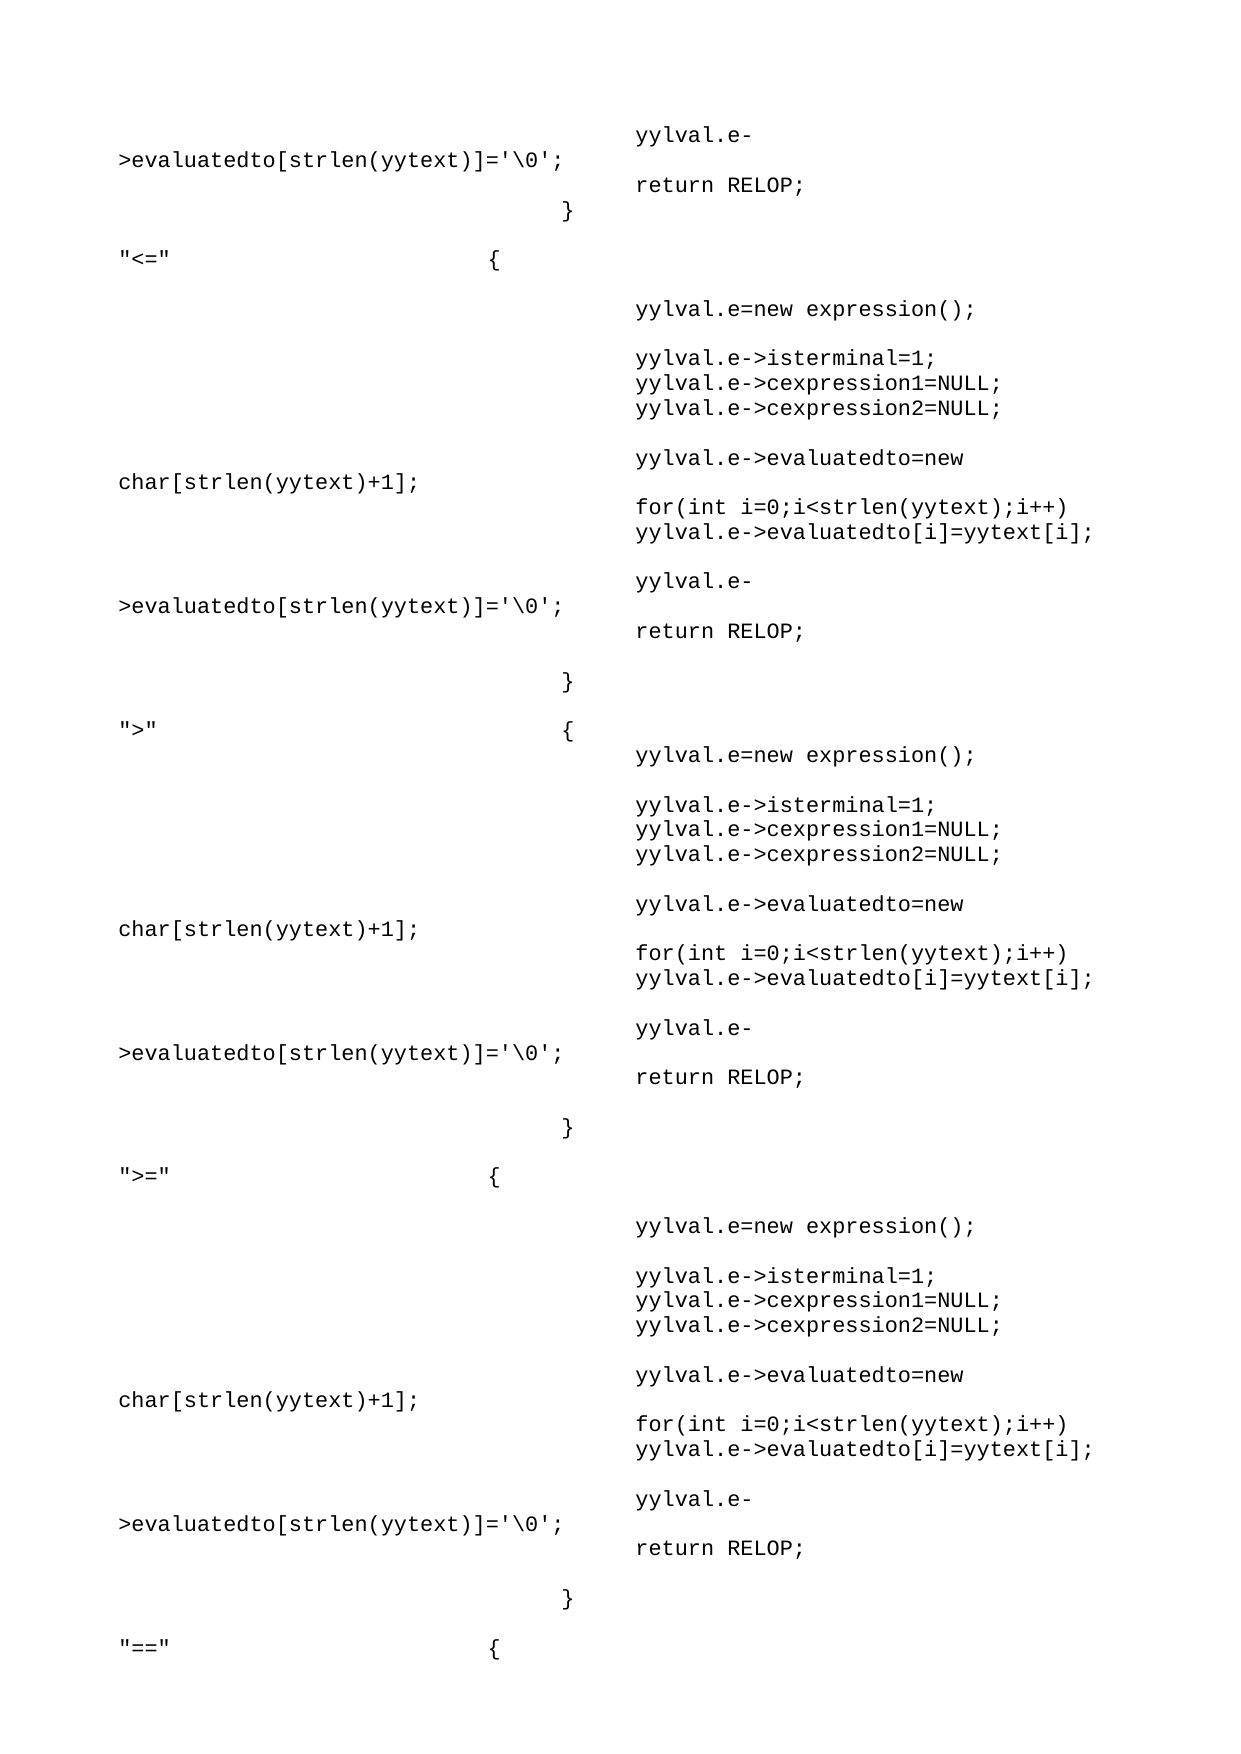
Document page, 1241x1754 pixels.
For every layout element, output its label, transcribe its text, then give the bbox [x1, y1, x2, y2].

text ">" { [118, 719, 1157, 744]
text yylval.e->evaluatedto=new char[strlen(yytext)+1]; [118, 1364, 1157, 1413]
text return RELOP; [118, 1066, 1157, 1091]
text } [118, 1116, 1157, 1141]
text yylval.e->cexpression1=NULL; [118, 1289, 1157, 1314]
text yylval.e->cexpression2=NULL; [118, 397, 1157, 422]
text yylval.e->evaluatedto[strlen(yytext)]='\0'; [118, 124, 1157, 174]
text yylval.e=new expression(); [118, 744, 1157, 769]
text return RELOP; [118, 1537, 1157, 1562]
text yylval.e->cexpression2=NULL; [118, 1314, 1157, 1339]
text yylval.e->cexpression1=NULL; [118, 818, 1157, 843]
text yylval.e->isterminal=1; [118, 794, 1157, 818]
text yylval.e->evaluatedto=new char[strlen(yytext)+1]; [118, 893, 1157, 942]
text for(int i=0;i<strlen(yytext);i++) [118, 1413, 1157, 1438]
text yylval.e->evaluatedto=new char[strlen(yytext)+1]; [118, 447, 1157, 496]
text yylval.e->cexpression2=NULL; [118, 843, 1157, 868]
text yylval.e->evaluatedto[strlen(yytext)]='\0'; [118, 1017, 1157, 1066]
text } [118, 1587, 1157, 1612]
text yylval.e=new expression(); [118, 298, 1157, 323]
text return RELOP; [118, 620, 1157, 645]
text yylval.e->evaluatedto[i]=yytext[i]; [118, 521, 1157, 546]
text yylval.e->isterminal=1; [118, 1265, 1157, 1289]
text yylval.e->evaluatedto[strlen(yytext)]='\0'; [118, 1488, 1157, 1537]
text } [118, 670, 1157, 694]
text "<=" { [118, 248, 1157, 273]
text } [118, 199, 1157, 223]
text yylval.e->cexpression1=NULL; [118, 372, 1157, 397]
text for(int i=0;i<strlen(yytext);i++) [118, 942, 1157, 967]
text yylval.e=new expression(); [118, 1215, 1157, 1240]
text for(int i=0;i<strlen(yytext);i++) [118, 496, 1157, 521]
text yylval.e->isterminal=1; [118, 347, 1157, 372]
text "==" { [118, 1637, 1157, 1661]
text return RELOP; [118, 174, 1157, 199]
text yylval.e->evaluatedto[i]=yytext[i]; [118, 1438, 1157, 1463]
text ">=" { [118, 1166, 1157, 1190]
text yylval.e->evaluatedto[i]=yytext[i]; [118, 967, 1157, 992]
text yylval.e->evaluatedto[strlen(yytext)]='\0'; [118, 571, 1157, 620]
